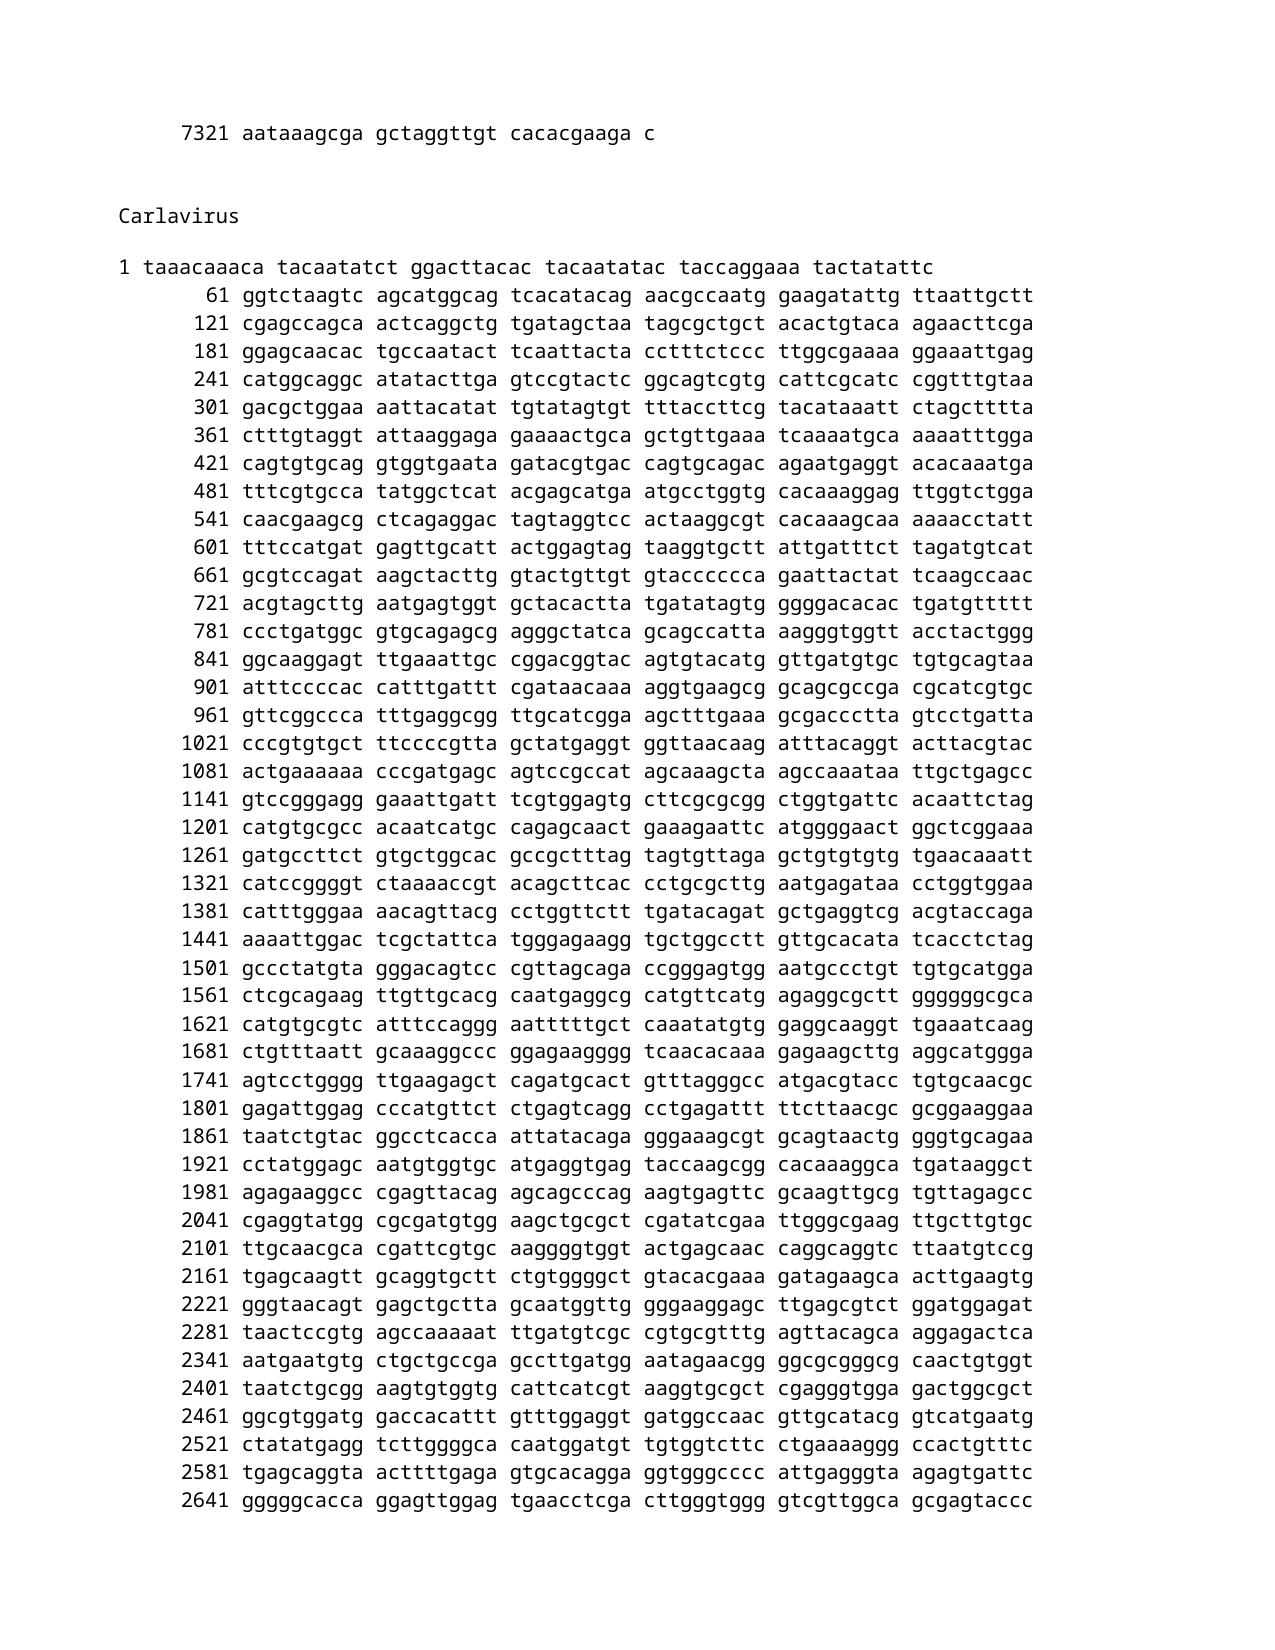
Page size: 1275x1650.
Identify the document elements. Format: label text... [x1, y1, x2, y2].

text 1021 cccgtgtgct ttccccgtta gctatgaggt ggttaacaag atttacaggt acttacgtac [118, 729, 1157, 757]
text 1921 cctatggagc aatgtggtgc atgaggtgag taccaagcgg cacaaaggca tgataaggct [118, 1149, 1157, 1177]
text 61 ggtctaagtc agcatggcag tcacatacag aacgccaatg gaagatattg ttaattgctt [118, 281, 1157, 309]
text 901 atttccccac catttgattt cgataacaaa aggtgaagcg gcagcgccga cgcatcgtgc [118, 673, 1157, 701]
text 2341 aatgaatgtg ctgctgccga gccttgatgg aatagaacgg ggcgcgggcg caactgtggt [118, 1345, 1157, 1373]
text 1321 catccggggt ctaaaaccgt acagcttcac cctgcgcttg aatgagataa cctggtggaa [118, 869, 1157, 897]
text 2401 taatctgcgg aagtgtggtg cattcatcgt aaggtgcgct cgagggtgga gactggcgct [118, 1373, 1157, 1401]
text 781 ccctgatggc gtgcagagcg agggctatca gcagccatta aagggtggtt acctactggg [118, 617, 1157, 645]
text 1861 taatctgtac ggcctcacca attatacaga gggaaagcgt gcagtaactg gggtgcagaa [118, 1121, 1157, 1149]
text 1981 agagaaggcc cgagttacag agcagcccag aagtgagttc gcaagttgcg tgttagagcc [118, 1177, 1157, 1205]
text 1741 agtcctgggg ttgaagagct cagatgcact gtttagggcc atgacgtacc tgtgcaacgc [118, 1065, 1157, 1093]
text 7321 aataaagcga gctaggttgt cacacgaaga c [118, 118, 1157, 146]
text 481 tttcgtgcca tatggctcat acgagcatga atgcctggtg cacaaaggag ttggtctgga [118, 477, 1157, 505]
text 2221 gggtaacagt gagctgctta gcaatggttg gggaaggagc ttgagcgtct ggatggagat [118, 1289, 1157, 1317]
text 841 ggcaaggagt ttgaaattgc cggacggtac agtgtacatg gttgatgtgc tgtgcagtaa [118, 645, 1157, 673]
text 1201 catgtgcgcc acaatcatgc cagagcaact gaaagaattc atggggaact ggctcggaaa [118, 813, 1157, 841]
text 661 gcgtccagat aagctacttg gtactgttgt gtacccccca gaattactat tcaagccaac [118, 561, 1157, 589]
text 181 ggagcaacac tgccaatact tcaattacta cctttctccc ttggcgaaaa ggaaattgag [118, 337, 1157, 365]
text 721 acgtagcttg aatgagtggt gctacactta tgatatagtg ggggacacac tgatgttttt [118, 589, 1157, 617]
text 241 catggcaggc atatacttga gtccgtactc ggcagtcgtg cattcgcatc cggtttgtaa [118, 365, 1157, 393]
text 1141 gtccgggagg gaaattgatt tcgtggagtg cttcgcgcgg ctggtgattc acaattctag [118, 785, 1157, 813]
text 2101 ttgcaacgca cgattcgtgc aaggggtggt actgagcaac caggcaggtc ttaatgtccg [118, 1233, 1157, 1261]
text 2581 tgagcaggta acttttgaga gtgcacagga ggtgggcccc attgagggta agagtgattc [118, 1457, 1157, 1486]
text 1561 ctcgcagaag ttgttgcacg caatgaggcg catgttcatg agaggcgctt ggggggcgca [118, 981, 1157, 1009]
text 1441 aaaattggac tcgctattca tgggagaagg tgctggcctt gttgcacata tcacctctag [118, 925, 1157, 953]
text 1 taaacaaaca tacaatatct ggacttacac tacaatatac taccaggaaa tactatattc [118, 253, 1157, 281]
text 421 cagtgtgcag gtggtgaata gatacgtgac cagtgcagac agaatgaggt acacaaatga [118, 449, 1157, 477]
text 2281 taactccgtg agccaaaaat ttgatgtcgc cgtgcgtttg agttacagca aggagactca [118, 1317, 1157, 1345]
text 2161 tgagcaagtt gcaggtgctt ctgtggggct gtacacgaaa gatagaagca acttgaagtg [118, 1261, 1157, 1289]
text 301 gacgctggaa aattacatat tgtatagtgt tttaccttcg tacataaatt ctagctttta [118, 393, 1157, 421]
text 1381 catttgggaa aacagttacg cctggttctt tgatacagat gctgaggtcg acgtaccaga [118, 897, 1157, 925]
text 2041 cgaggtatgg cgcgatgtgg aagctgcgct cgatatcgaa ttgggcgaag ttgcttgtgc [118, 1205, 1157, 1233]
text 1681 ctgtttaatt gcaaaggccc ggagaagggg tcaacacaaa gagaagcttg aggcatggga [118, 1037, 1157, 1065]
text 361 ctttgtaggt attaaggaga gaaaactgca gctgttgaaa tcaaaatgca aaaatttgga [118, 421, 1157, 449]
text 961 gttcggccca tttgaggcgg ttgcatcgga agctttgaaa gcgaccctta gtcctgatta [118, 701, 1157, 729]
text 1801 gagattggag cccatgttct ctgagtcagg cctgagattt ttcttaacgc gcggaaggaa [118, 1093, 1157, 1121]
text 1261 gatgccttct gtgctggcac gccgctttag tagtgttaga gctgtgtgtg tgaacaaatt [118, 841, 1157, 869]
text 541 caacgaagcg ctcagaggac tagtaggtcc actaaggcgt cacaaagcaa aaaacctatt [118, 505, 1157, 533]
text 121 cgagccagca actcaggctg tgatagctaa tagcgctgct acactgtaca agaacttcga [118, 309, 1157, 337]
text 2641 gggggcacca ggagttggag tgaacctcga cttgggtggg gtcgttggca gcgagtaccc [118, 1486, 1157, 1513]
text 1081 actgaaaaaa cccgatgagc agtccgccat agcaaagcta agccaaataa ttgctgagcc [118, 757, 1157, 785]
text 2461 ggcgtggatg gaccacattt gtttggaggt gatggccaac gttgcatacg gtcatgaatg [118, 1401, 1157, 1429]
text 1501 gccctatgta gggacagtcc cgttagcaga ccgggagtgg aatgccctgt tgtgcatgga [118, 953, 1157, 981]
text Carlavirus [118, 202, 1157, 229]
text 601 tttccatgat gagttgcatt actggagtag taaggtgctt attgatttct tagatgtcat [118, 533, 1157, 561]
text 2521 ctatatgagg tcttggggca caatggatgt tgtggtcttc ctgaaaaggg ccactgtttc [118, 1429, 1157, 1457]
text 1621 catgtgcgtc atttccaggg aatttttgct caaatatgtg gaggcaaggt tgaaatcaag [118, 1009, 1157, 1037]
